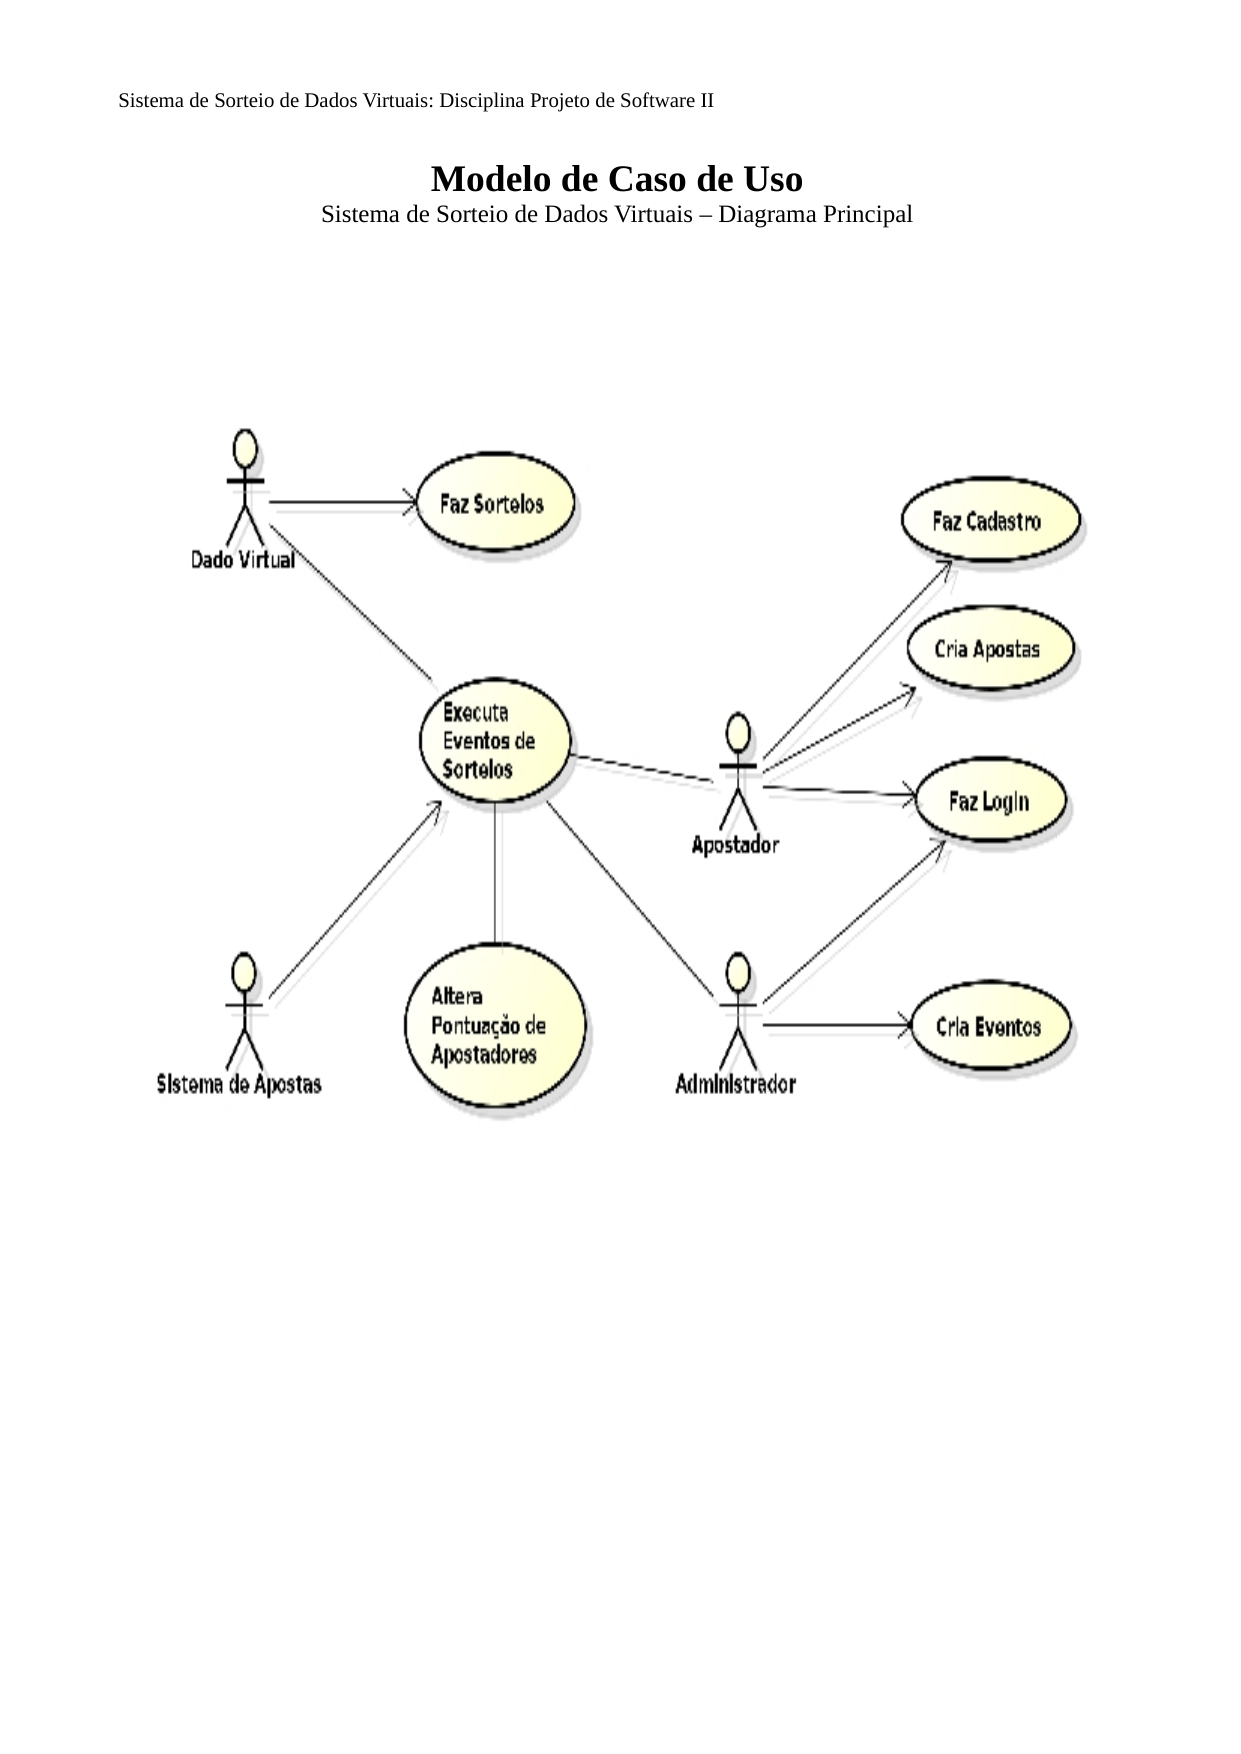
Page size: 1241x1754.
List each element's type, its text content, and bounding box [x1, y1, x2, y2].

text Modelo de Caso de Uso [118, 156, 1122, 199]
text Sistema de Sorteio de Dados Virtuais – Diagrama Principal [118, 199, 1122, 228]
picture [134, 338, 1107, 1265]
